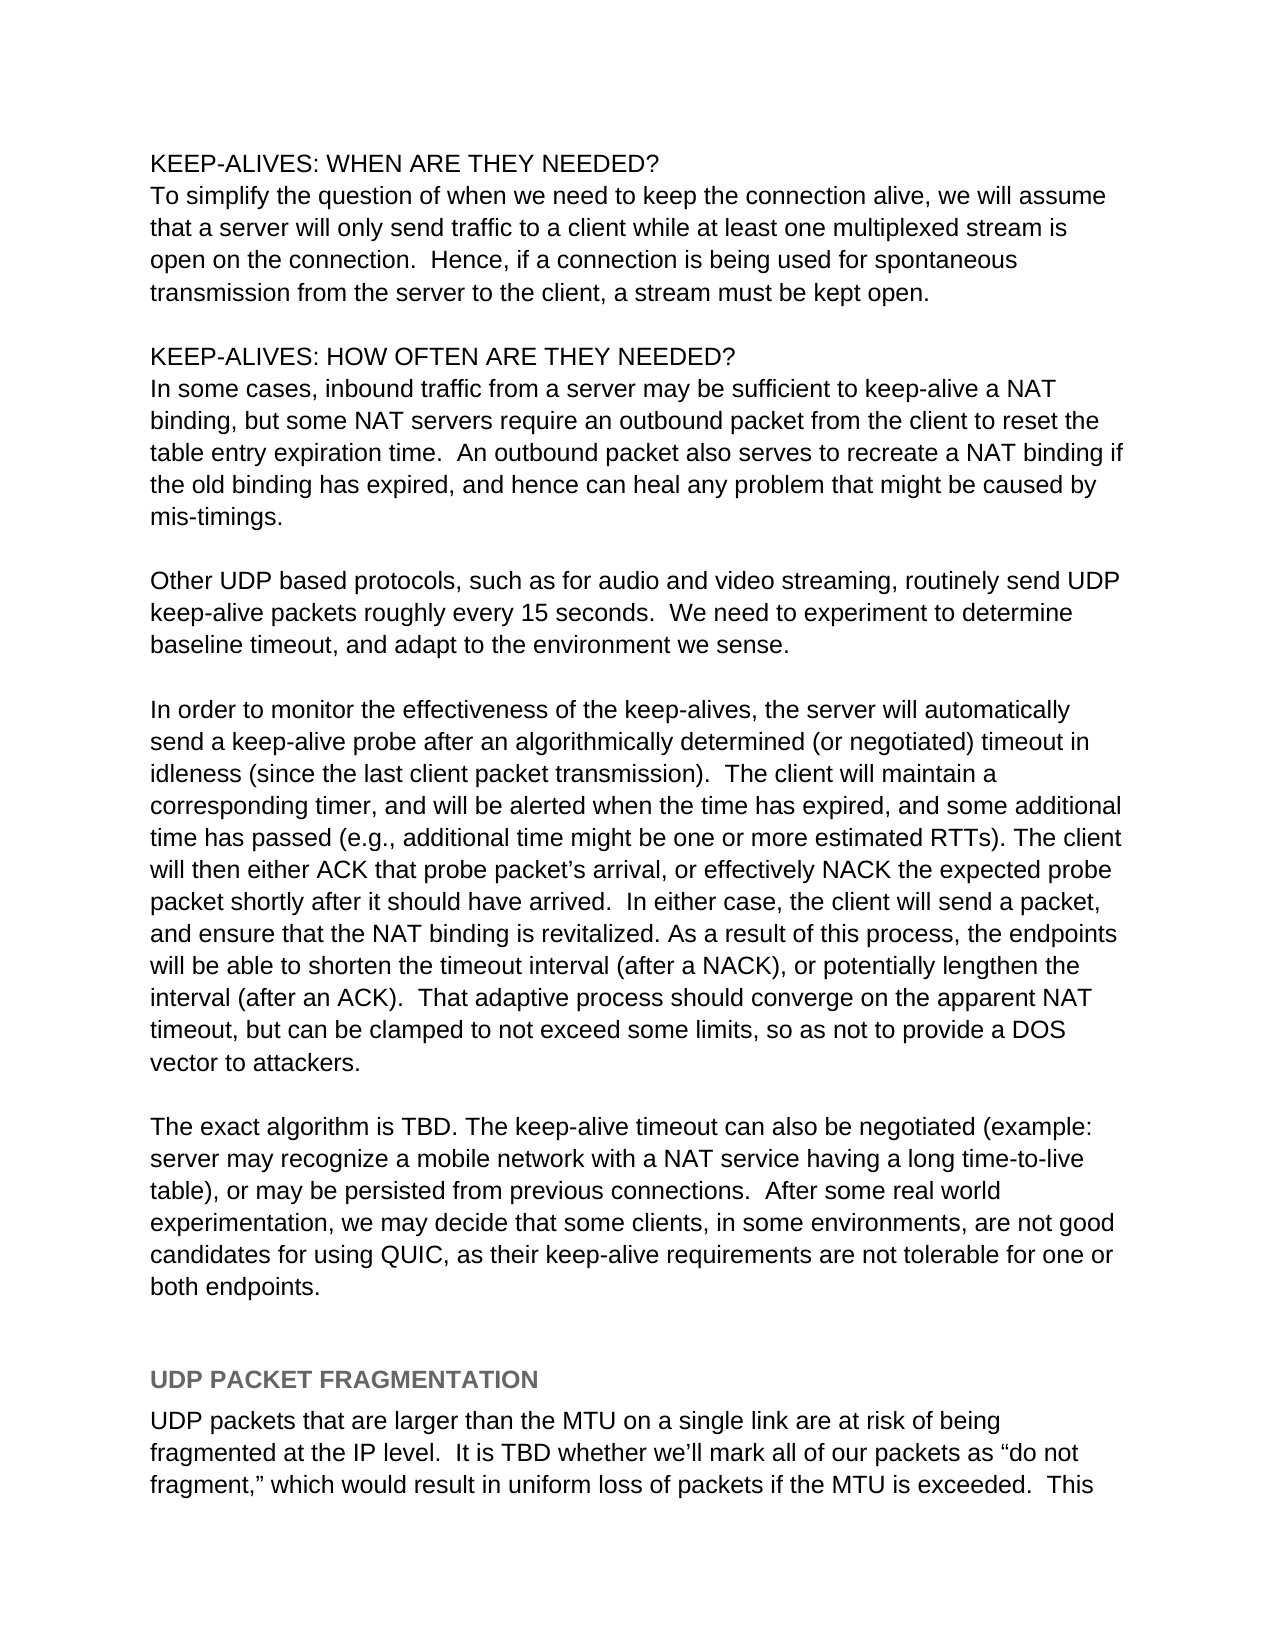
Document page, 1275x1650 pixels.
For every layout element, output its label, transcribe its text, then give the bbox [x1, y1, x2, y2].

text UDP packets that are larger than the MTU on a single link are at risk of being fragmented at the IP level. It is TBD whether we’ll mark all of our packets as “do not fragment,” which would result in uniform loss of packets if the MTU is exceeded. This [150, 1407, 1125, 1499]
text In order to monitor the effectiveness of the keep-alives, the server will automatically send a keep-alive probe after an algorithmically determined (or negotiated) timeout in idleness (since the last client packet transmission). The client will maintain a corresponding timer, and will be alerted when the time has expired, and some additional time has passed (e.g., additional time might be one or more estimated RTTs). The client will then either ACK that probe packet’s arrival, or effectively NACK the expected probe packet shortly after it should have arrived. In either case, the client will send a packet, and ensure that the NAT binding is revitalized. As a result of this process, the endpoints will be able to shorten the timeout interval (after a NACK), or potentially lengthen the interval (after an ACK). That adaptive process should converge on the apparent NAT timeout, but can be clamped to not exceed some limits, so as not to provide a DOS vector to attackers. [150, 695, 1125, 1076]
text To simplify the question of when we need to keep the connection alive, we will assume that a server will only send traffic to a client while at least one multiplexed stream is open on the connection. Hence, if a connection is being used for spontaneous transmission from the server to the client, a stream must be kept open. [150, 182, 1125, 306]
text KEEP-ALIVES: WHEN ARE THEY NEEDED? [150, 150, 1125, 178]
text Other UDP based protocols, such as for audio and video streaming, routinely send UDP keep-alive packets roughly every 15 seconds. We need to experiment to determine baseline timeout, and adapt to the environment we sense. [150, 567, 1125, 659]
subtitle UDP PACKET FRAGMENTATION [150, 1366, 1125, 1394]
text The exact algorithm is TBD. The keep-alive timeout can also be negotiated (example: server may recognize a mobile network with a NAT service having a long time-to-live table), or may be persisted from previous connections. After some real world experimentation, we may decide that some clients, in some environments, are not good candidates for using QUIC, as their keep-alive requirements are not tolerable for one or both endpoints. [150, 1112, 1125, 1301]
text In some cases, inbound traffic from a server may be sufficient to keep-alive a NAT binding, but some NAT servers require an outbound packet from the client to reset the table entry expiration time. An outbound packet also serves to recreate a NAT binding if the old binding has expired, and hence can heal any problem that might be caused by mis-timings. [150, 374, 1125, 531]
text KEEP-ALIVES: HOW OFTEN ARE THEY NEEDED? [150, 342, 1125, 370]
